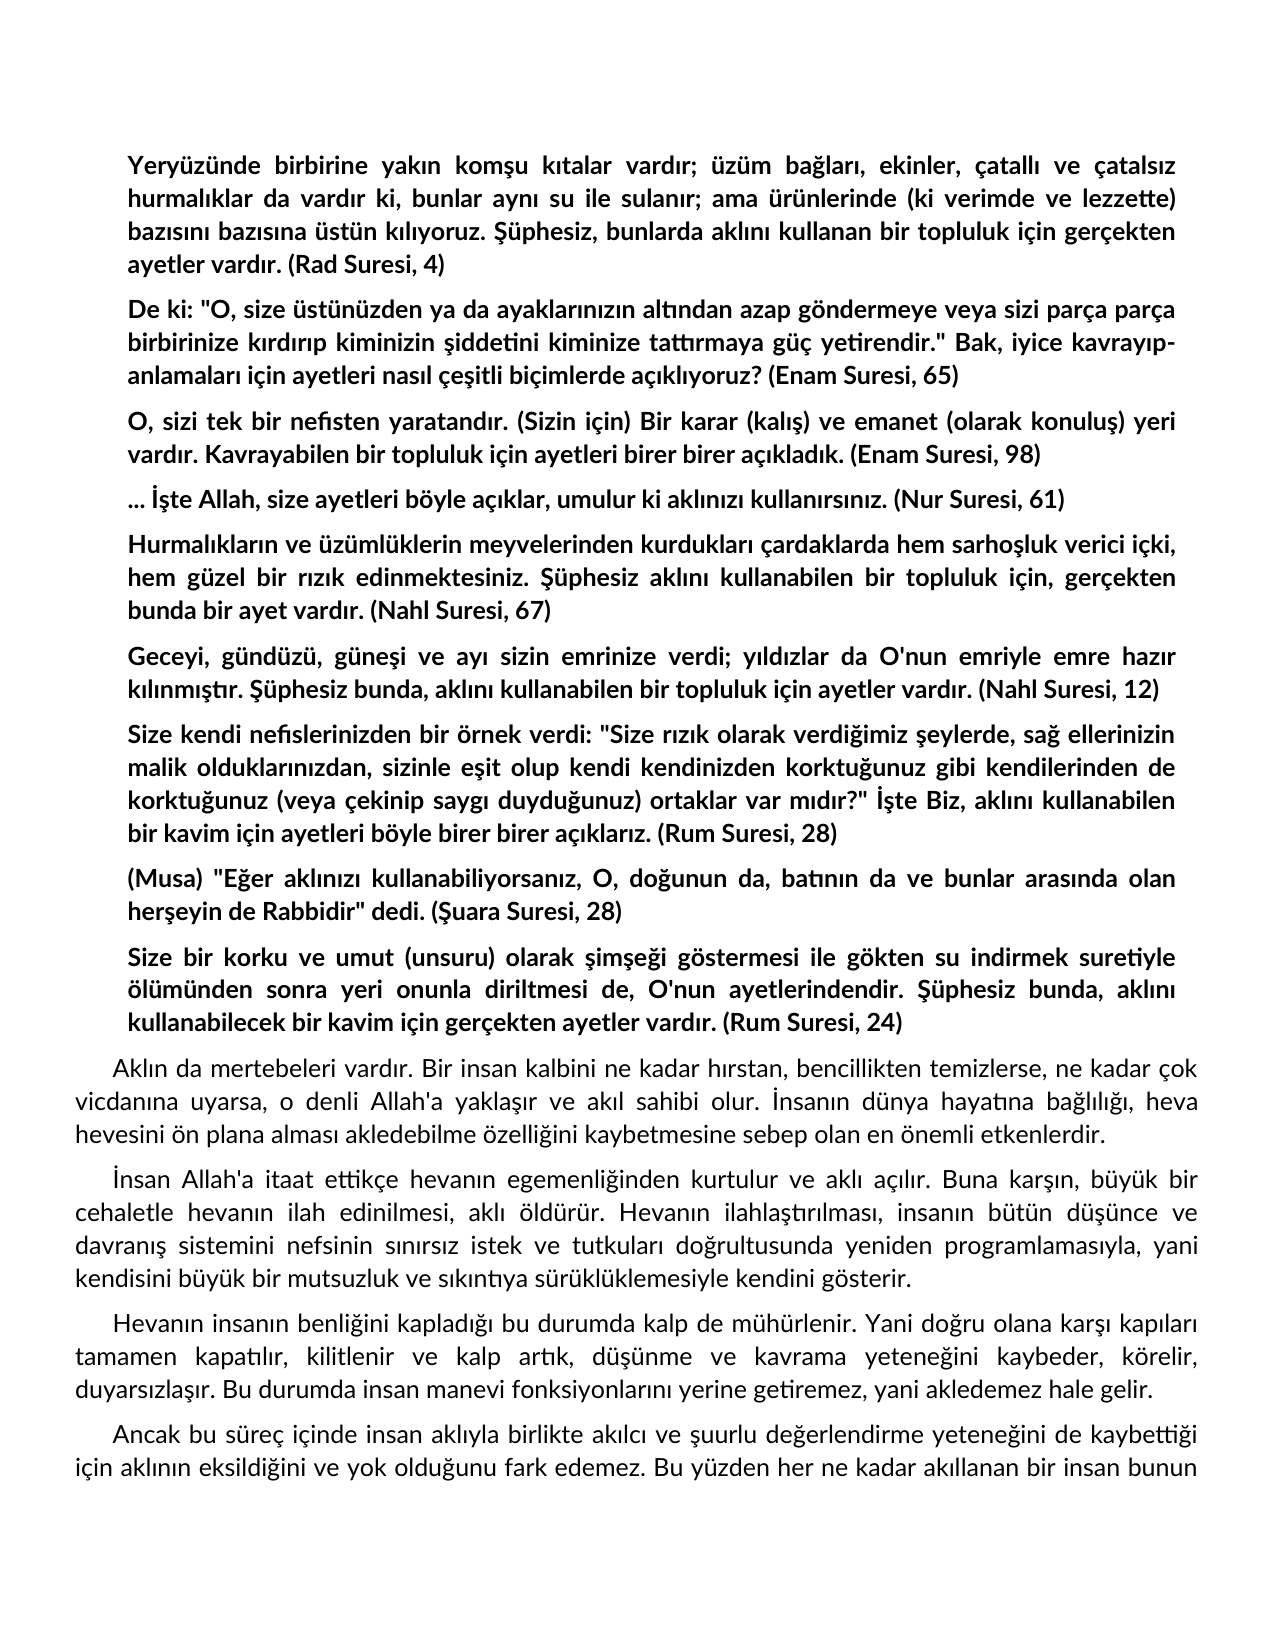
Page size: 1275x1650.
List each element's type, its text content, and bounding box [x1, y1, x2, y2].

text Size bir korku ve umut (unsuru) olarak şimşeği göstermesi ile gökten su indirmek suretiyle ölümünden sonra yeri onunla diriltmesi de, O'nun ayetlerindendir. Şüphesiz bunda, aklını kullanabilecek bir kavim için gerçekten ayetler vardır. (Rum Suresi, 24) [127, 941, 1177, 1037]
text ... İşte Allah, size ayetleri böyle açıklar, umulur ki aklınızı kullanırsınız. (Nur Suresi, 61) [127, 484, 1177, 514]
text Aklın da mertebeleri vardır. Bir insan kalbini ne kadar hırstan, bencillikten temizlerse, ne kadar çok vicdanına uyarsa, o denli Allah'a yaklaşır ve akıl sahibi olur. İnsanın dünya hayatına bağlılığı, heva hevesini ön plana alması akledebilme özelliğini kaybetmesine sebep olan en önemli etkenlerdir. [75, 1052, 1200, 1148]
text Yeryüzünde birbirine yakın komşu kıtalar vardır; üzüm bağları, ekinler, çatallı ve çatalsız hurmalıklar da vardır ki, bunlar aynı su ile sulanır; ama ürünlerinde (ki verimde ve lezzette) bazısını bazısına üstün kılıyoruz. Şüphesiz, bunlarda aklını kullanan bir topluluk için gerçekten ayetler vardır. (Rad Suresi, 4) [127, 150, 1177, 279]
text Ancak bu süreç içinde insan aklıyla birlikte akılcı ve şuurlu değerlendirme yeteneğini de kaybettiği için aklının eksildiğini ve yok olduğunu fark edemez. Bu yüzden her ne kadar akıllanan bir insan bunun [75, 1419, 1200, 1482]
text Hurmalıkların ve üzümlüklerin meyvelerinden kurdukları çardaklarda hem sarhoşluk verici içki, hem güzel bir rızık edinmektesiniz. Şüphesiz aklını kullanabilen bir topluluk için, gerçekten bunda bir ayet vardır. (Nahl Suresi, 67) [127, 529, 1177, 625]
text De ki: "O, size üstünüzden ya da ayaklarınızın altından azap göndermeye veya sizi parça parça birbirinize kırdırıp kiminizin şiddetini kiminize tattırmaya güç yetirendir." Bak, iyice kavrayıp-anlamaları için ayetleri nasıl çeşitli biçimlerde açıklıyoruz? (Enam Suresi, 65) [127, 294, 1177, 390]
text (Musa) "Eğer aklınızı kullanabiliyorsanız, O, doğunun da, batının da ve bunlar arasında olan herşeyin de Rabbidir" dedi. (Şuara Suresi, 28) [127, 863, 1177, 926]
text O, sizi tek bir nefisten yaratandır. (Sizin için) Bir karar (kalış) ve emanet (olarak konuluş) yeri vardır. Kavrayabilen bir topluluk için ayetleri birer birer açıkladık. (Enam Suresi, 98) [127, 405, 1177, 468]
text Size kendi nefislerinizden bir örnek verdi: "Size rızık olarak verdiğimiz şeylerde, sağ ellerinizin malik olduklarınızdan, sizinle eşit olup kendi kendinizden korktuğunuz gibi kendilerinden de korktuğunuz (veya çekinip saygı duyduğunuz) ortaklar var mıdır?" İşte Biz, aklını kullanabilen bir kavim için ayetleri böyle birer birer açıklarız. (Rum Suresi, 28) [127, 719, 1177, 847]
text Hevanın insanın benliğini kapladığı bu durumda kalp de mühürlenir. Yani doğru olana karşı kapıları tamamen kapatılır, kilitlenir ve kalp artık, düşünme ve kavrama yeteneğini kaybeder, körelir, duyarsızlaşır. Bu durumda insan manevi fonksiyonlarını yerine getiremez, yani akledemez hale gelir. [75, 1308, 1200, 1404]
text İnsan Allah'a itaat ettikçe hevanın egemenliğinden kurtulur ve aklı açılır. Buna karşın, büyük bir cehaletle hevanın ilah edinilmesi, aklı öldürür. Hevanın ilahlaştırılması, insanın bütün düşünce ve davranış sistemini nefsinin sınırsız istek ve tutkuları doğrultusunda yeniden programlamasıyla, yani kendisini büyük bir mutsuzluk ve sıkıntıya sürüklüklemesiyle kendini gösterir. [75, 1164, 1200, 1292]
text Geceyi, gündüzü, güneşi ve ayı sizin emrinize verdi; yıldızlar da O'nun emriyle emre hazır kılınmıştır. Şüphesiz bunda, aklını kullanabilen bir topluluk için ayetler vardır. (Nahl Suresi, 12) [127, 640, 1177, 703]
